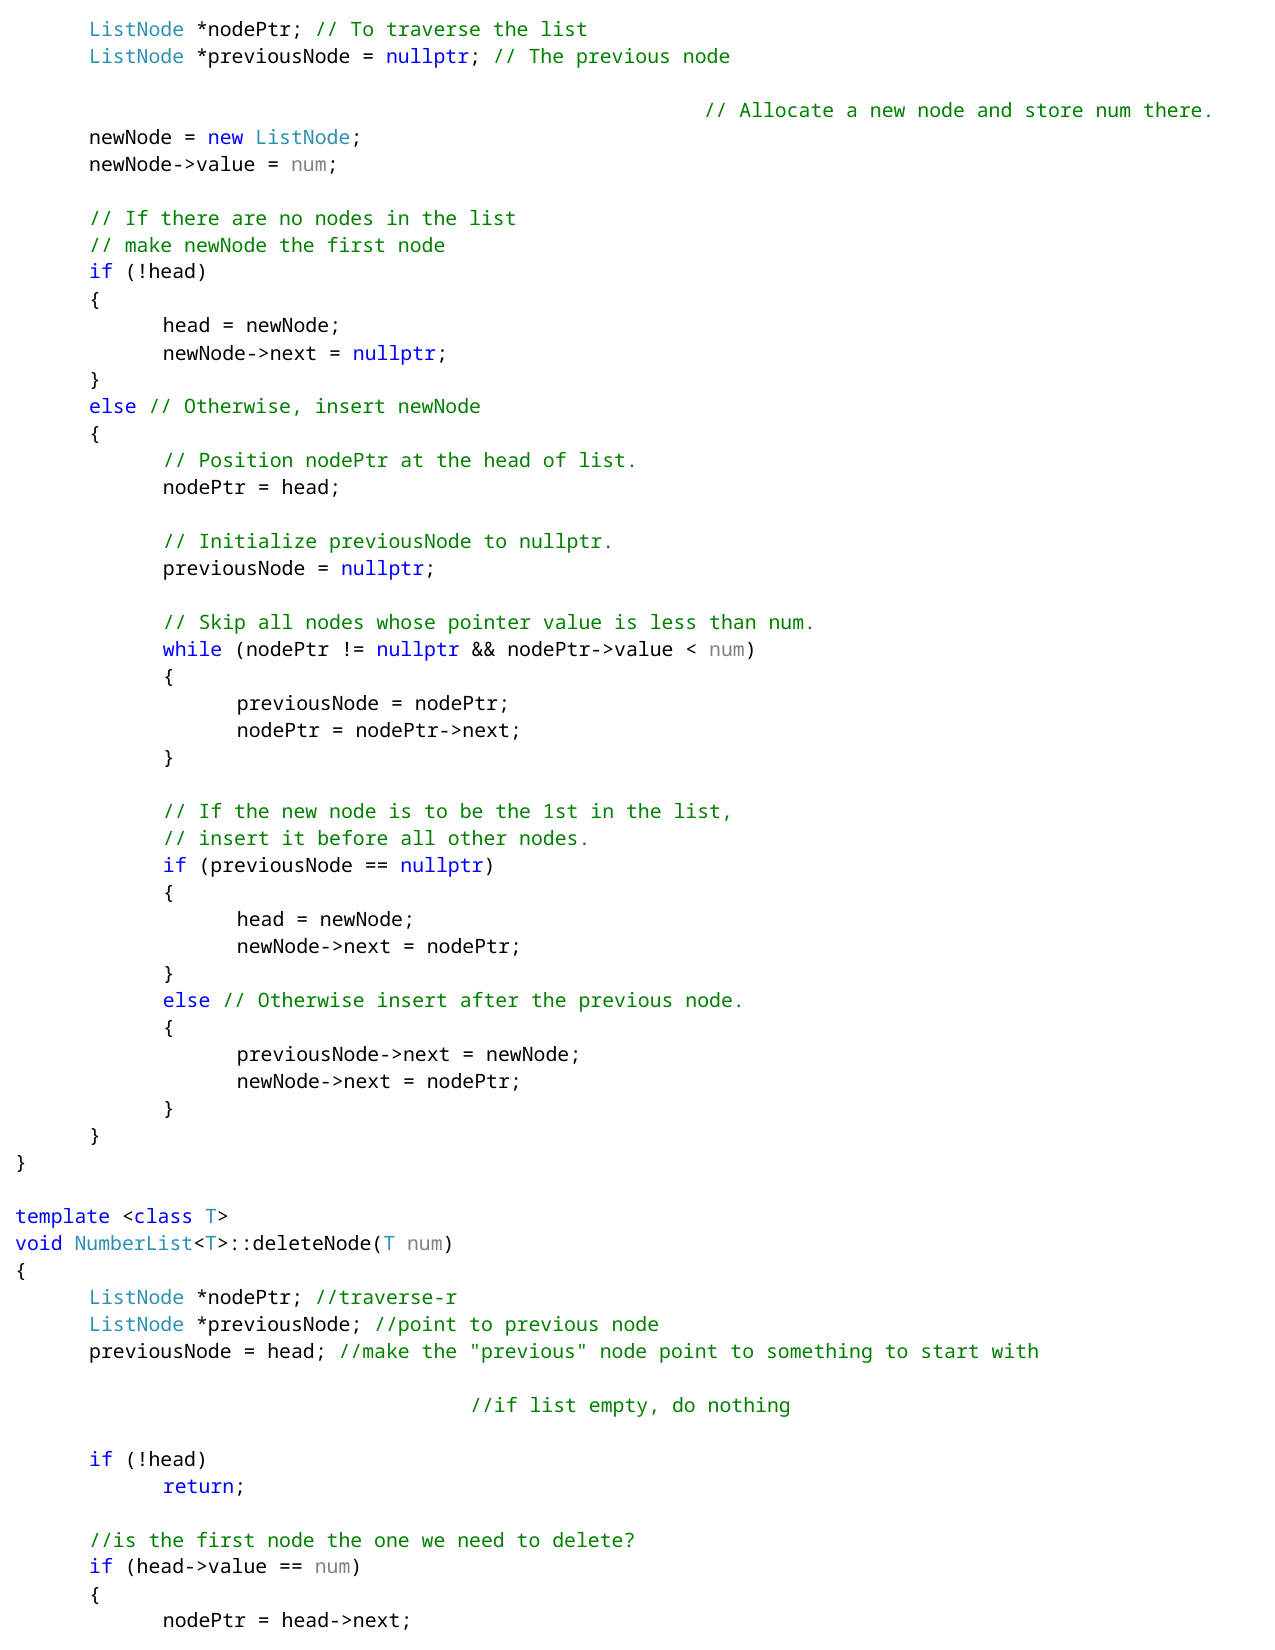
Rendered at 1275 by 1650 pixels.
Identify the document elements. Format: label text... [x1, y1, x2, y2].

text return; [15, 1472, 1260, 1499]
text // make newNode the first node [15, 231, 1260, 258]
text { [15, 420, 1260, 447]
text } [15, 959, 1260, 986]
text // Position nodePtr at the head of list. [15, 447, 1260, 474]
text } [15, 366, 1260, 393]
text nodePtr = nodePtr->next; [15, 716, 1260, 743]
text // insert it before all other nodes. [15, 824, 1260, 851]
text previousNode = nullptr; [15, 554, 1260, 582]
text if (previousNode == nullptr) [15, 851, 1260, 878]
text while (nodePtr != nullptr && nodePtr->value < num) [15, 636, 1260, 662]
text ListNode *nodePtr; //traverse-r [15, 1283, 1260, 1310]
text // Skip all nodes whose pointer value is less than num. [15, 608, 1260, 636]
text ListNode *nodePtr; // To traverse the list [15, 15, 1260, 42]
text else // Otherwise, insert newNode [15, 393, 1260, 420]
text newNode->next = nodePtr; [15, 1067, 1260, 1094]
text if (head->value == num) [15, 1553, 1260, 1580]
text if (!head) [15, 258, 1260, 285]
text } [15, 743, 1260, 770]
text if (!head) [15, 1445, 1260, 1472]
text } [15, 1094, 1260, 1121]
text previousNode->next = newNode; [15, 1040, 1260, 1067]
text newNode = new ListNode; [15, 123, 1260, 150]
text } [15, 1121, 1260, 1148]
text // If there are no nodes in the list [15, 204, 1260, 231]
text // Allocate a new node and store num there. [15, 96, 1260, 123]
text newNode->value = num; [15, 150, 1260, 177]
text head = newNode; [15, 312, 1260, 339]
text head = newNode; [15, 905, 1260, 932]
text //if list empty, do nothing [15, 1391, 1260, 1418]
text { [15, 1013, 1260, 1040]
text ListNode *previousNode = nullptr; // The previous node [15, 42, 1260, 69]
text { [15, 1580, 1260, 1607]
text // If the new node is to be the 1st in the list, [15, 797, 1260, 824]
text { [15, 285, 1260, 312]
text { [15, 662, 1260, 689]
text void NumberList<T>::deleteNode(T num) [15, 1229, 1260, 1256]
text previousNode = head; //make the "previous" node point to something to start with [15, 1337, 1260, 1364]
text { [15, 1256, 1260, 1283]
text previousNode = nodePtr; [15, 689, 1260, 716]
text newNode->next = nullptr; [15, 339, 1260, 366]
text template <class T> [15, 1202, 1260, 1229]
text nodePtr = head->next; [15, 1607, 1260, 1634]
text ListNode *previousNode; //point to previous node [15, 1310, 1260, 1337]
text else // Otherwise insert after the previous node. [15, 986, 1260, 1013]
text // Initialize previousNode to nullptr. [15, 528, 1260, 554]
text newNode->next = nodePtr; [15, 932, 1260, 959]
text //is the first node the one we need to delete? [15, 1526, 1260, 1553]
text { [15, 878, 1260, 905]
text } [15, 1148, 1260, 1175]
text nodePtr = head; [15, 474, 1260, 501]
